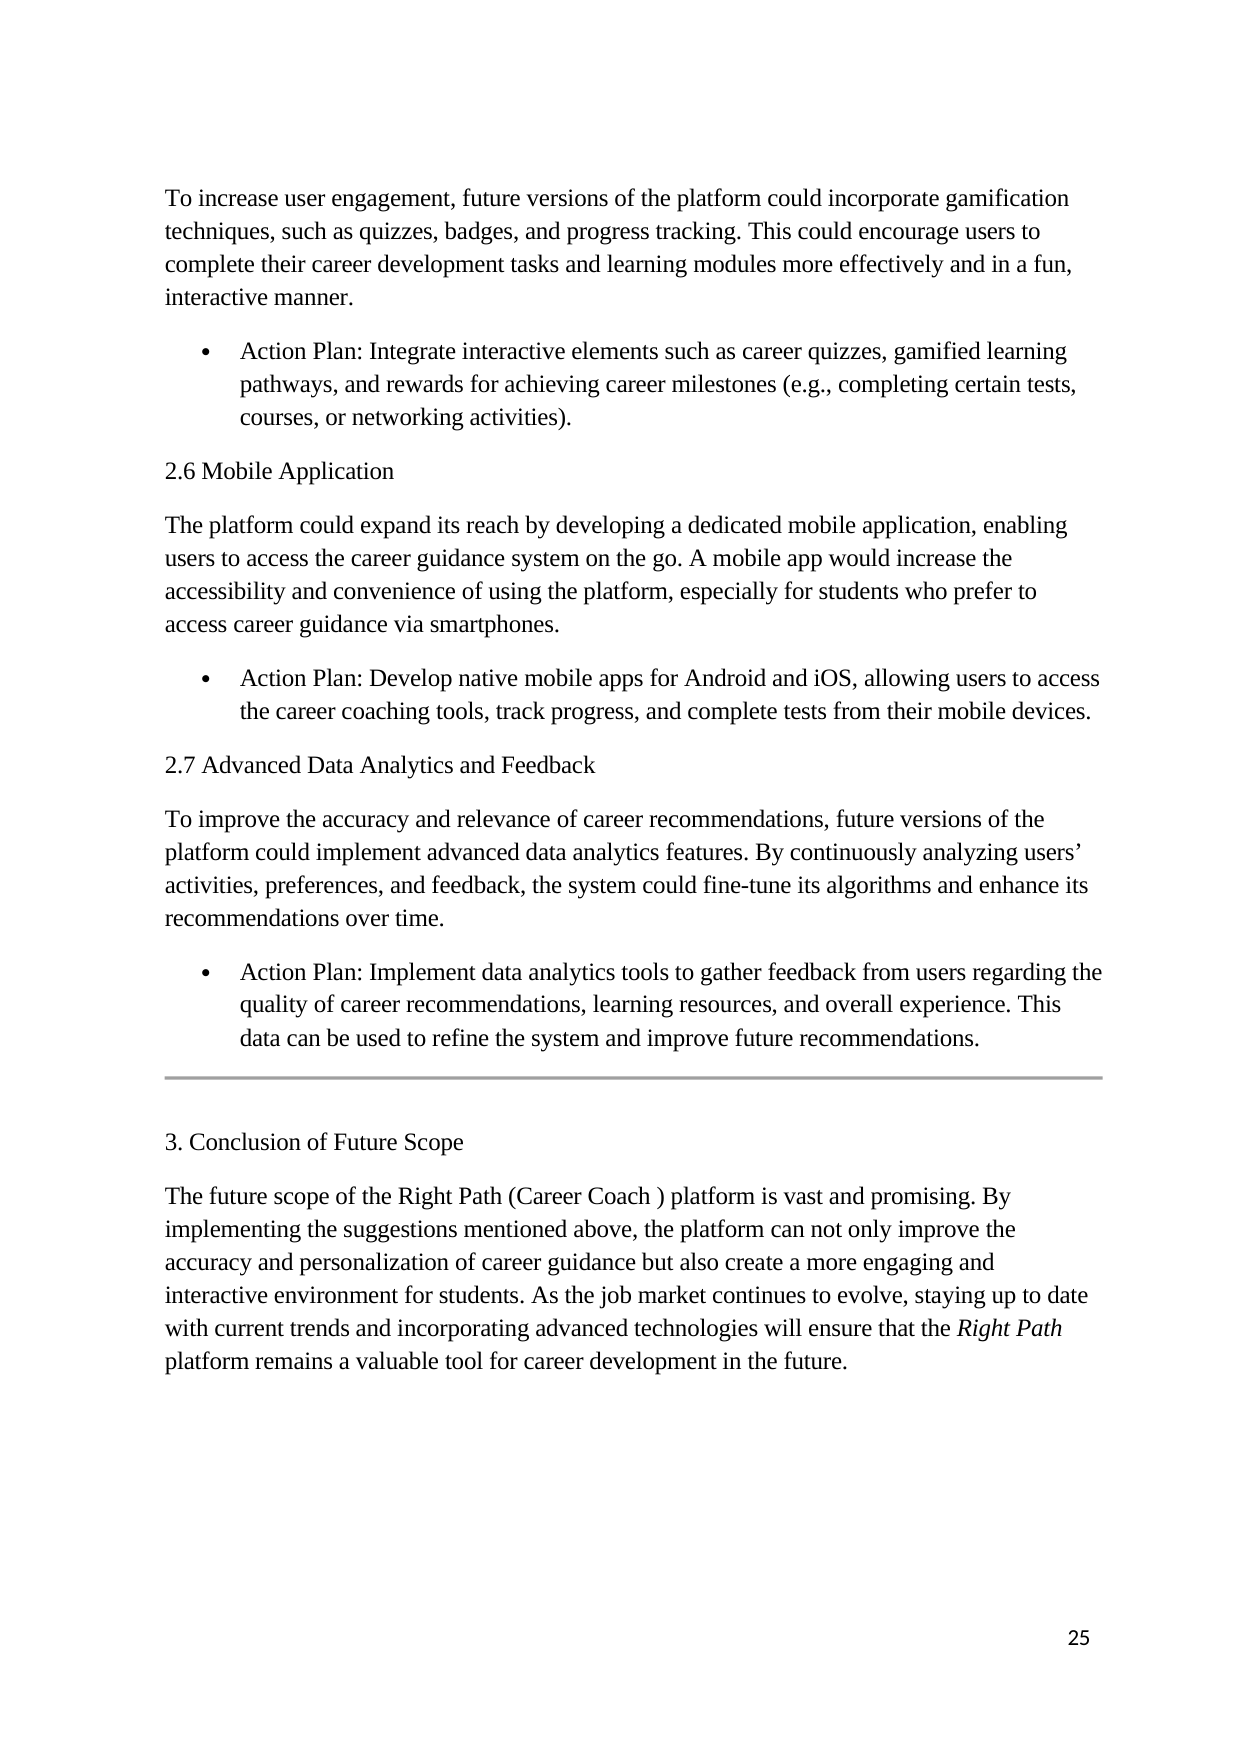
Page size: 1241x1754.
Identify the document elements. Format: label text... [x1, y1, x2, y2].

text The platform could expand its reach by developing a dedicated mobile application, enabling users to access the career guidance system on the go. A mobile app would increase the accessibility and convenience of using the platform, especially for students who prefer to access career guidance via smartphones. [164, 510, 1103, 638]
list Action Plan: Integrate interactive elements such as career quizzes, gamified learning pathways, and rewards for achieving career milestones (e.g., completing certain tests, courses, or networking activities). [202, 336, 1103, 431]
text 3. Conclusion of Future Scope [164, 1127, 1103, 1156]
text 2.7 Advanced Data Analytics and Feedback [164, 750, 1103, 778]
text To improve the accuracy and relevance of career recommendations, future versions of the platform could implement advanced data analytics features. By continuously analyzing users’ activities, preferences, and feedback, the system could fine-tune its algorithms and enhance its recommendations over time. [164, 804, 1103, 931]
text 2.6 Mobile Application [164, 456, 1103, 485]
list Action Plan: Develop native mobile apps for Android and iOS, allowing users to access the career coaching tools, track progress, and complete tests from their mobile devices. [202, 663, 1103, 725]
text To increase user engagement, future versions of the platform could incorporate gamification techniques, such as quizzes, badges, and progress tracking. This could encourage users to complete their career development tasks and learning modules more effectively and in a fun, interactive manner. [164, 183, 1103, 311]
text The future scope of the Right Path (Career Coach ) platform is vast and promising. By implementing the suggestions mentioned above, the platform can not only improve the accuracy and personalization of career guidance but also create a more engaging and interactive environment for students. As the job market continues to evolve, staying up to date with current trends and incorporating advanced technologies will ensure that the Right Path platform remains a valuable tool for career development in the future. [164, 1181, 1103, 1375]
list Action Plan: Implement data analytics tools to gather feedback from users regarding the quality of career recommendations, learning resources, and overall experience. This data can be used to refine the system and improve future recommendations. [202, 957, 1103, 1051]
